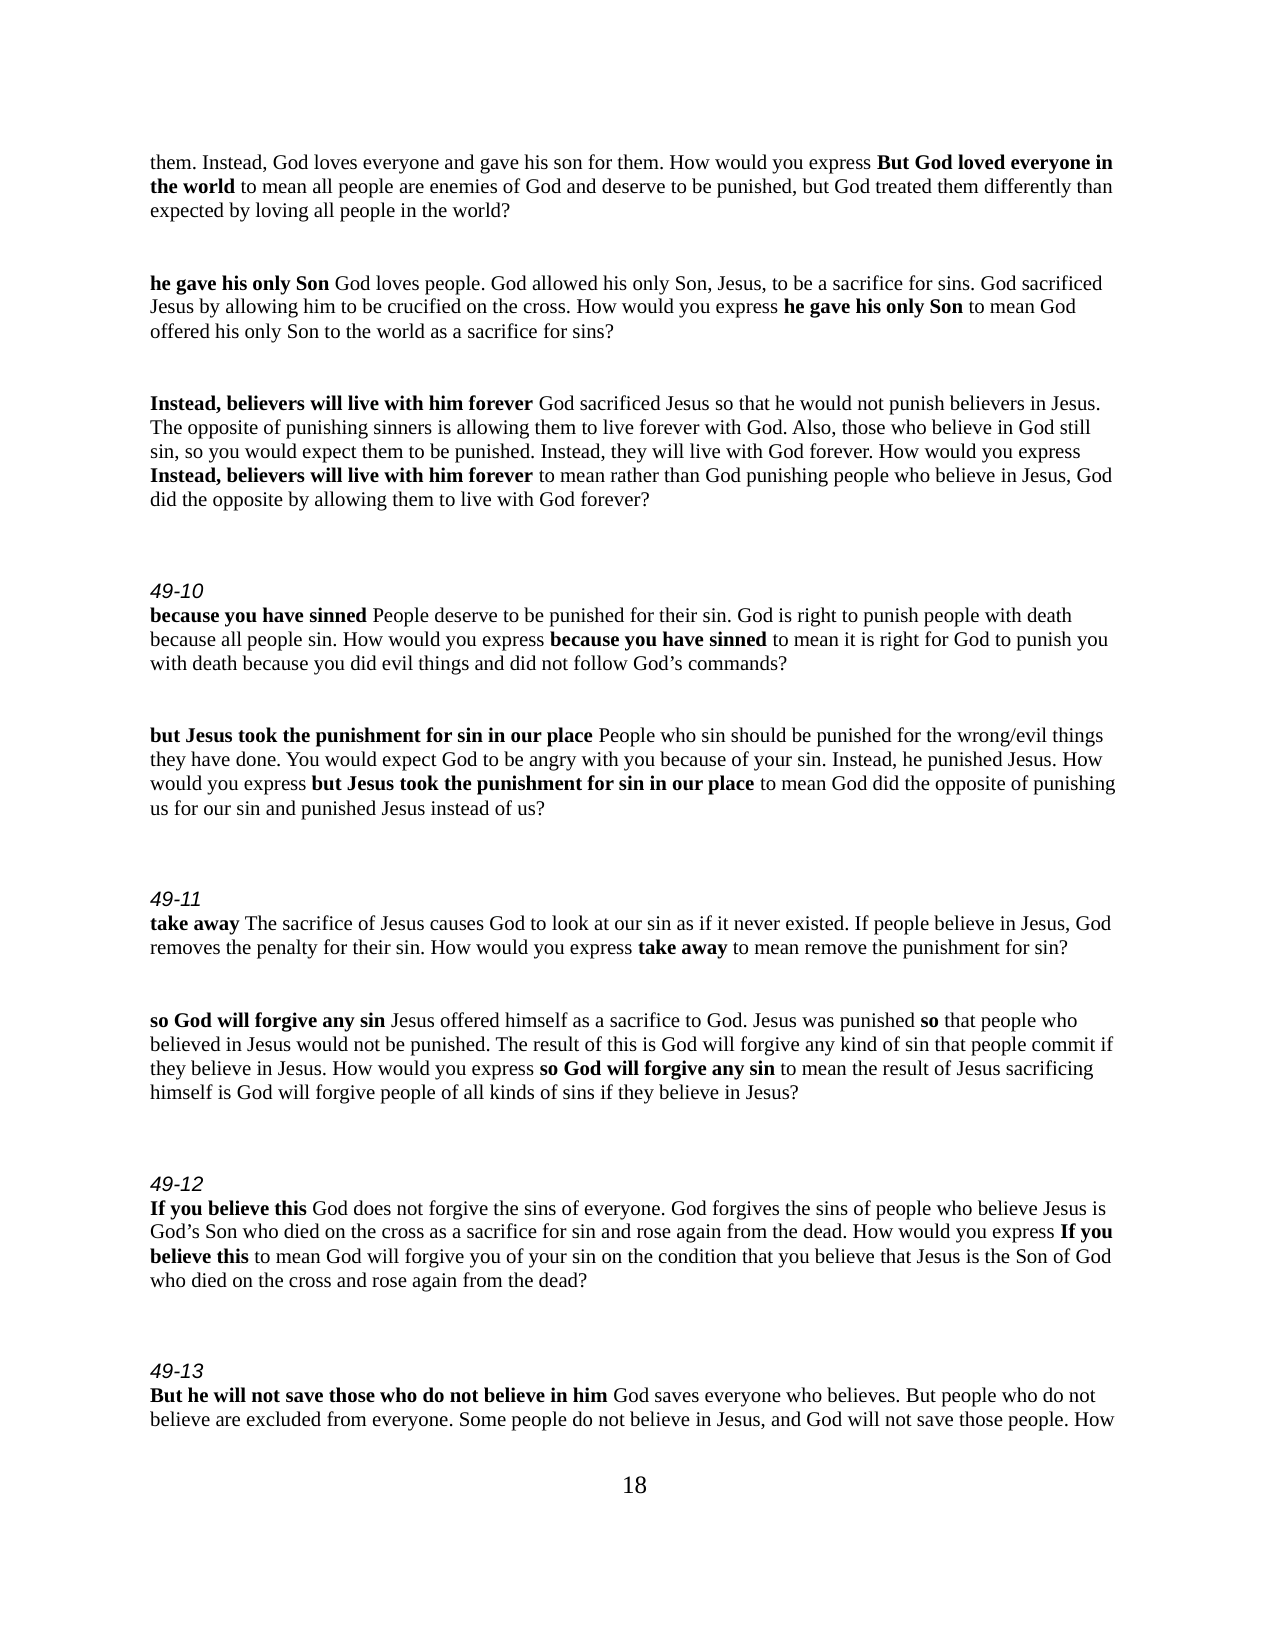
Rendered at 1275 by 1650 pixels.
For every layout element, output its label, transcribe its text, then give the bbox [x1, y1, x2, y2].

subtitle 49-10 [150, 579, 1125, 603]
text so God will forgive any sin Jesus offered himself as a sacrifice to God. Jesus was punished so that people who believed in Jesus would not be punished. The result of this is God will forgive any kind of sin that people commit if they believe in Jesus. How would you express so God will forgive any sin to mean the result of Jesus sacrificing himself is God will forgive people of all kinds of sins if they believe in Jesus? [150, 1007, 1125, 1104]
subtitle 49-11 [150, 887, 1125, 911]
subtitle 49-13 [150, 1359, 1125, 1383]
subtitle 49-12 [150, 1171, 1125, 1195]
text If you believe this God does not forgive the sins of everyone. God forgives the sins of people who believe Jesus is God’s Son who died on the cross as a sacrifice for sin and rose again from the dead. How would you express If you believe this to mean God will forgive you of your sin on the condition that you believe that Jesus is the Son of God who died on the cross and rose again from the dead? [150, 1195, 1125, 1292]
text Instead, believers will live with him forever God sacrificed Jesus so that he would not punish believers in Jesus. The opposite of punishing sinners is allowing them to live forever with God. Also, those who believe in God still sin, so you would expect them to be punished. Instead, they will live with God forever. How would you express Instead, believers will live with him forever to mean rather than God punishing people who believe in Jesus, God did the opposite by allowing them to live with God forever? [150, 391, 1125, 511]
text because you have sinned People deserve to be punished for their sin. God is right to punish people with death because all people sin. How would you express because you have sinned to mean it is right for God to punish you with death because you did evil things and did not follow God’s commands? [150, 603, 1125, 675]
text But he will not save those who do not believe in him God saves everyone who believes. But people who do not believe are excluded from everyone. Some people do not believe in Jesus, and God will not save those people. How [150, 1383, 1125, 1431]
text but Jesus took the punishment for sin in our place People who sin should be punished for the wrong/evil things they have done. You would expect God to be angry with you because of your sin. Instead, he punished Jesus. How would you express but Jesus took the punishment for sin in our place to mean God did the opposite of punishing us for our sin and punished Jesus instead of us? [150, 723, 1125, 819]
text he gave his only Son God loves people. God allowed his only Son, Jesus, to be a sacrifice for sins. God sacrificed Jesus by allowing him to be crucified on the cross. How would you express he gave his only Son to mean God offered his only Son to the world as a sacrifice for sins? [150, 270, 1125, 343]
text take away The sacrifice of Jesus causes God to look at our sin as if it never existed. If people believe in Jesus, God removes the penalty for their sin. How would you express take away to mean remove the punishment for sin? [150, 911, 1125, 959]
text them. Instead, God loves everyone and gave his son for them. How would you express But God loved everyone in the world to mean all people are enemies of God and deserve to be punished, but God treated them differently than expected by loving all people in the world? [150, 150, 1125, 222]
